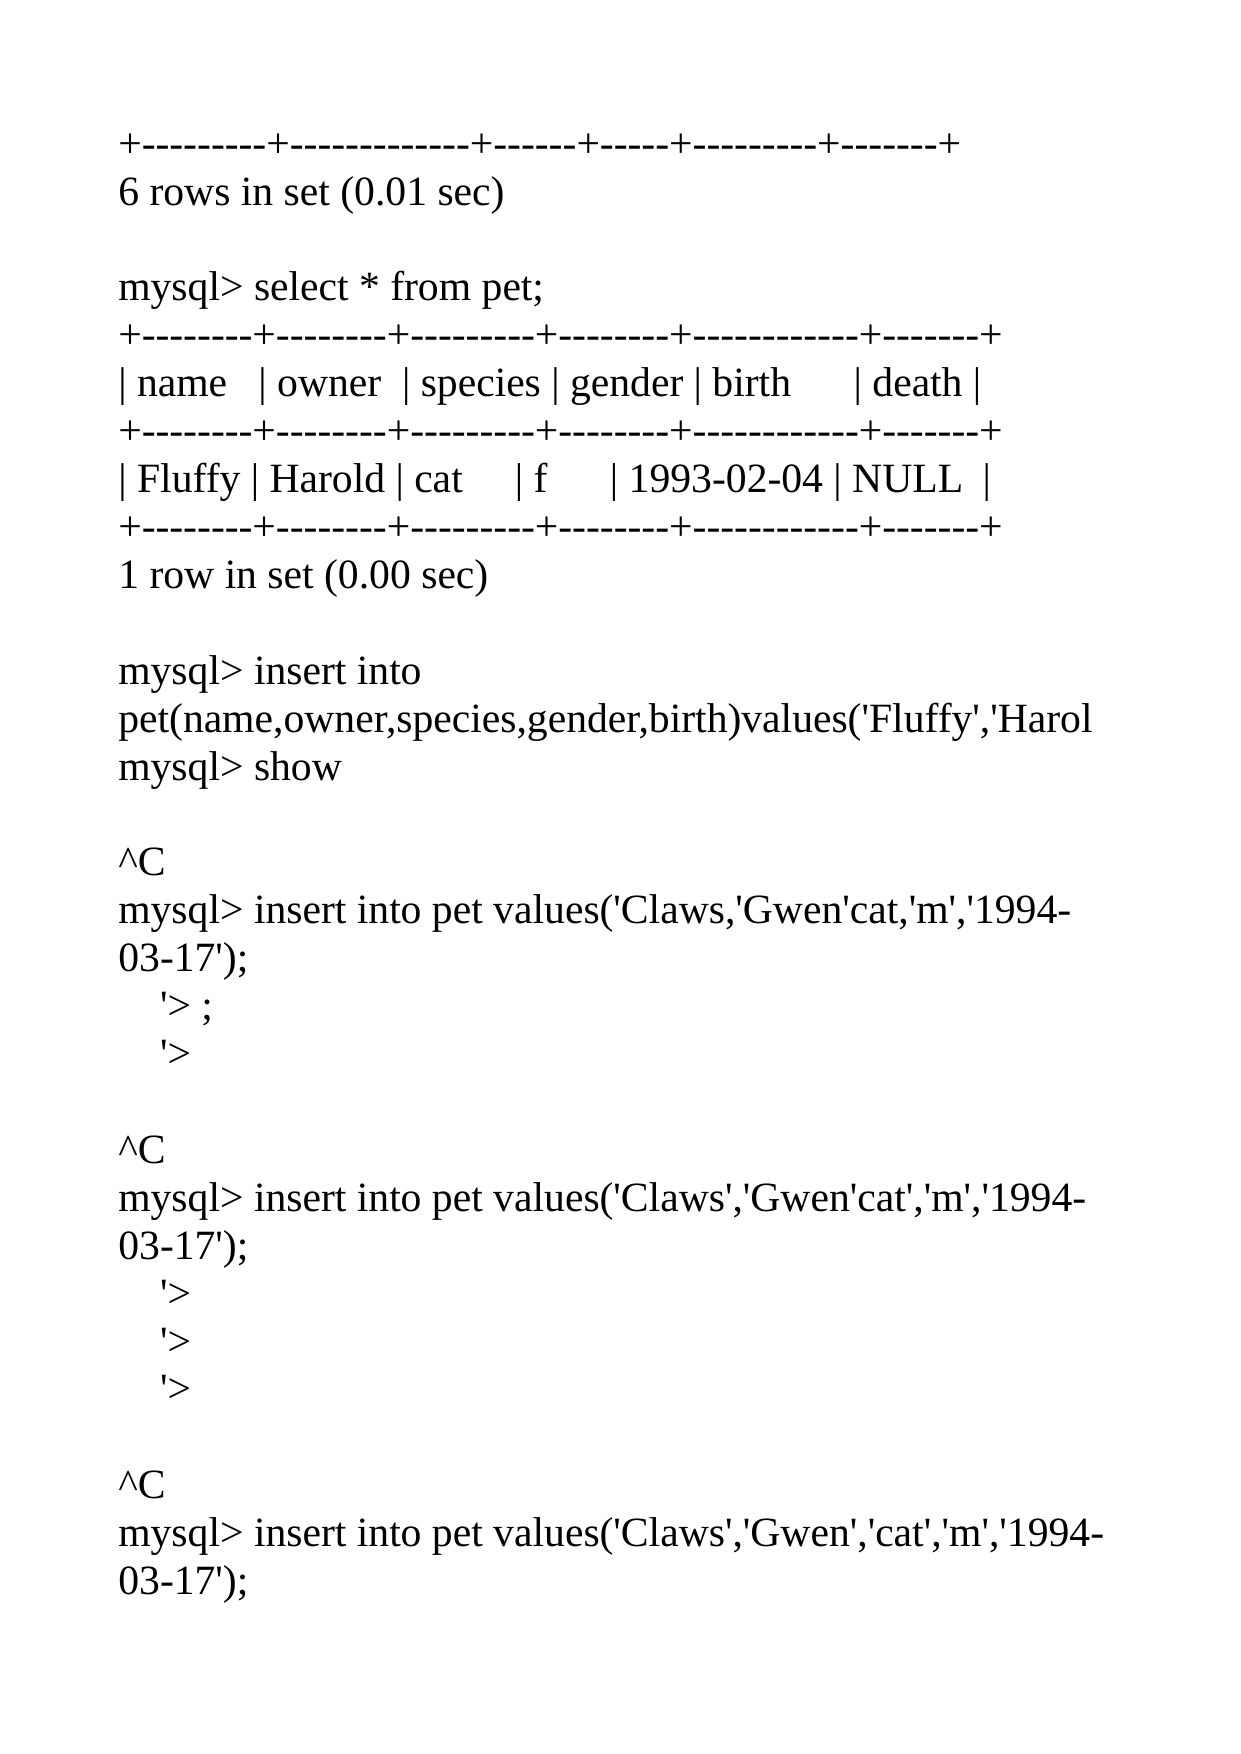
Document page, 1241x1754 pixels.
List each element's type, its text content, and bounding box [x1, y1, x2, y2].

text '> [118, 1028, 1122, 1076]
text '> [118, 1268, 1122, 1316]
text | name | owner | species | gender | birth | death | [118, 358, 1122, 406]
text 6 rows in set (0.01 sec) [118, 166, 1122, 214]
text 1 row in set (0.00 sec) [118, 549, 1122, 597]
text '> [118, 1364, 1122, 1412]
text mysql> insert into pet values('Claws','Gwen'cat','m','1994-03-17'); [118, 1172, 1122, 1268]
text +--------+--------+---------+--------+------------+-------+ [118, 310, 1122, 358]
text mysql> select * from pet; [118, 262, 1122, 310]
text +--------+--------+---------+--------+------------+-------+ [118, 406, 1122, 453]
text mysql> insert into pet values('Claws,'Gwen'cat,'m','1994-03-17'); [118, 885, 1122, 981]
text +--------+--------+---------+--------+------------+-------+ [118, 501, 1122, 549]
text '> [118, 1316, 1122, 1364]
text ^C [118, 1124, 1122, 1172]
text mysql> insert into pet values('Claws','Gwen','cat','m','1994-03-17'); [118, 1508, 1122, 1603]
text mysql> insert into pet(name,owner,species,gender,birth)values('Fluffy','Harolmysql> show [118, 645, 1122, 789]
text | Fluffy | Harold | cat | f | 1993-02-04 | NULL | [118, 453, 1122, 501]
text ^C [118, 1460, 1122, 1508]
text '> ; [118, 981, 1122, 1028]
text ^C [118, 837, 1122, 885]
text +---------+-------------+------+-----+---------+-------+ [118, 118, 1122, 166]
